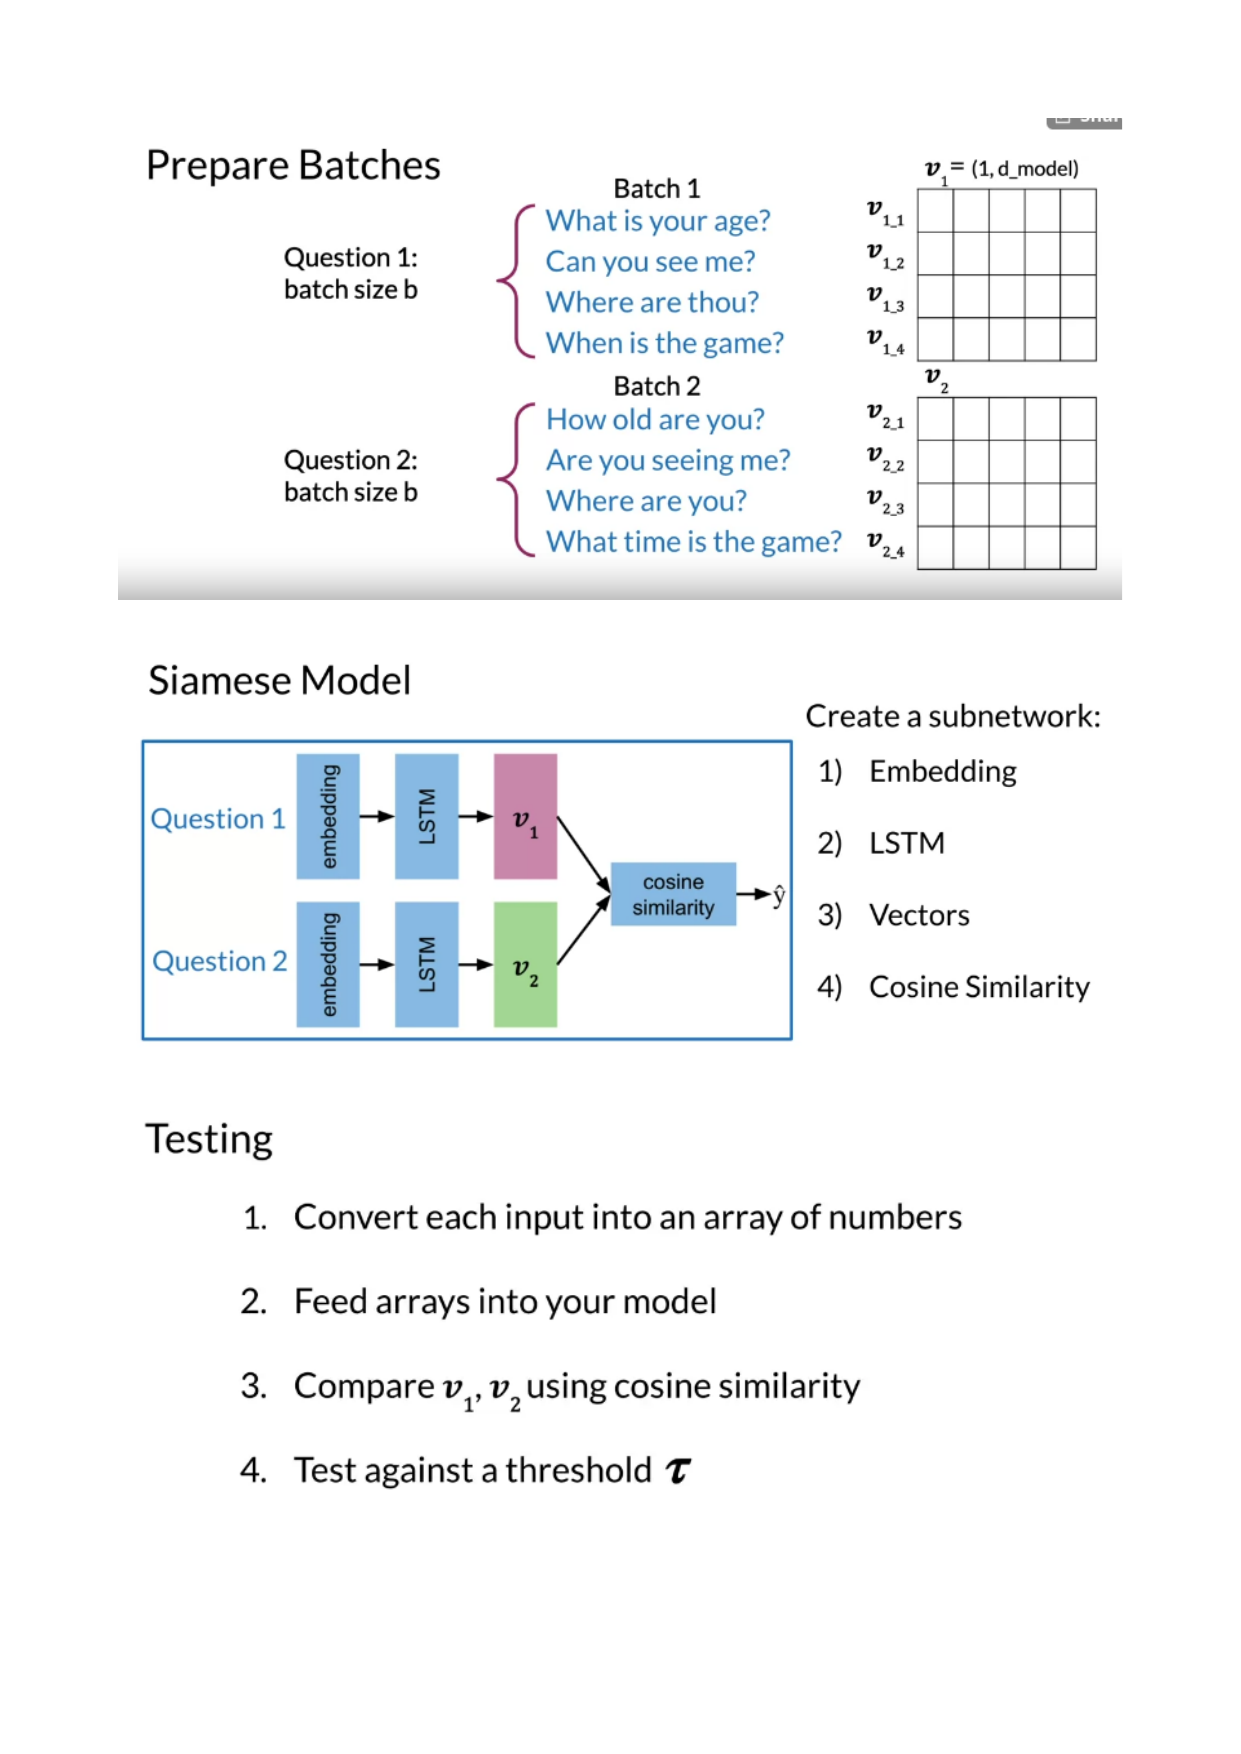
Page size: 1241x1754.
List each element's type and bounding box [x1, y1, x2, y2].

picture [118, 118, 1123, 600]
picture [118, 1110, 1123, 1505]
picture [118, 651, 1123, 1059]
